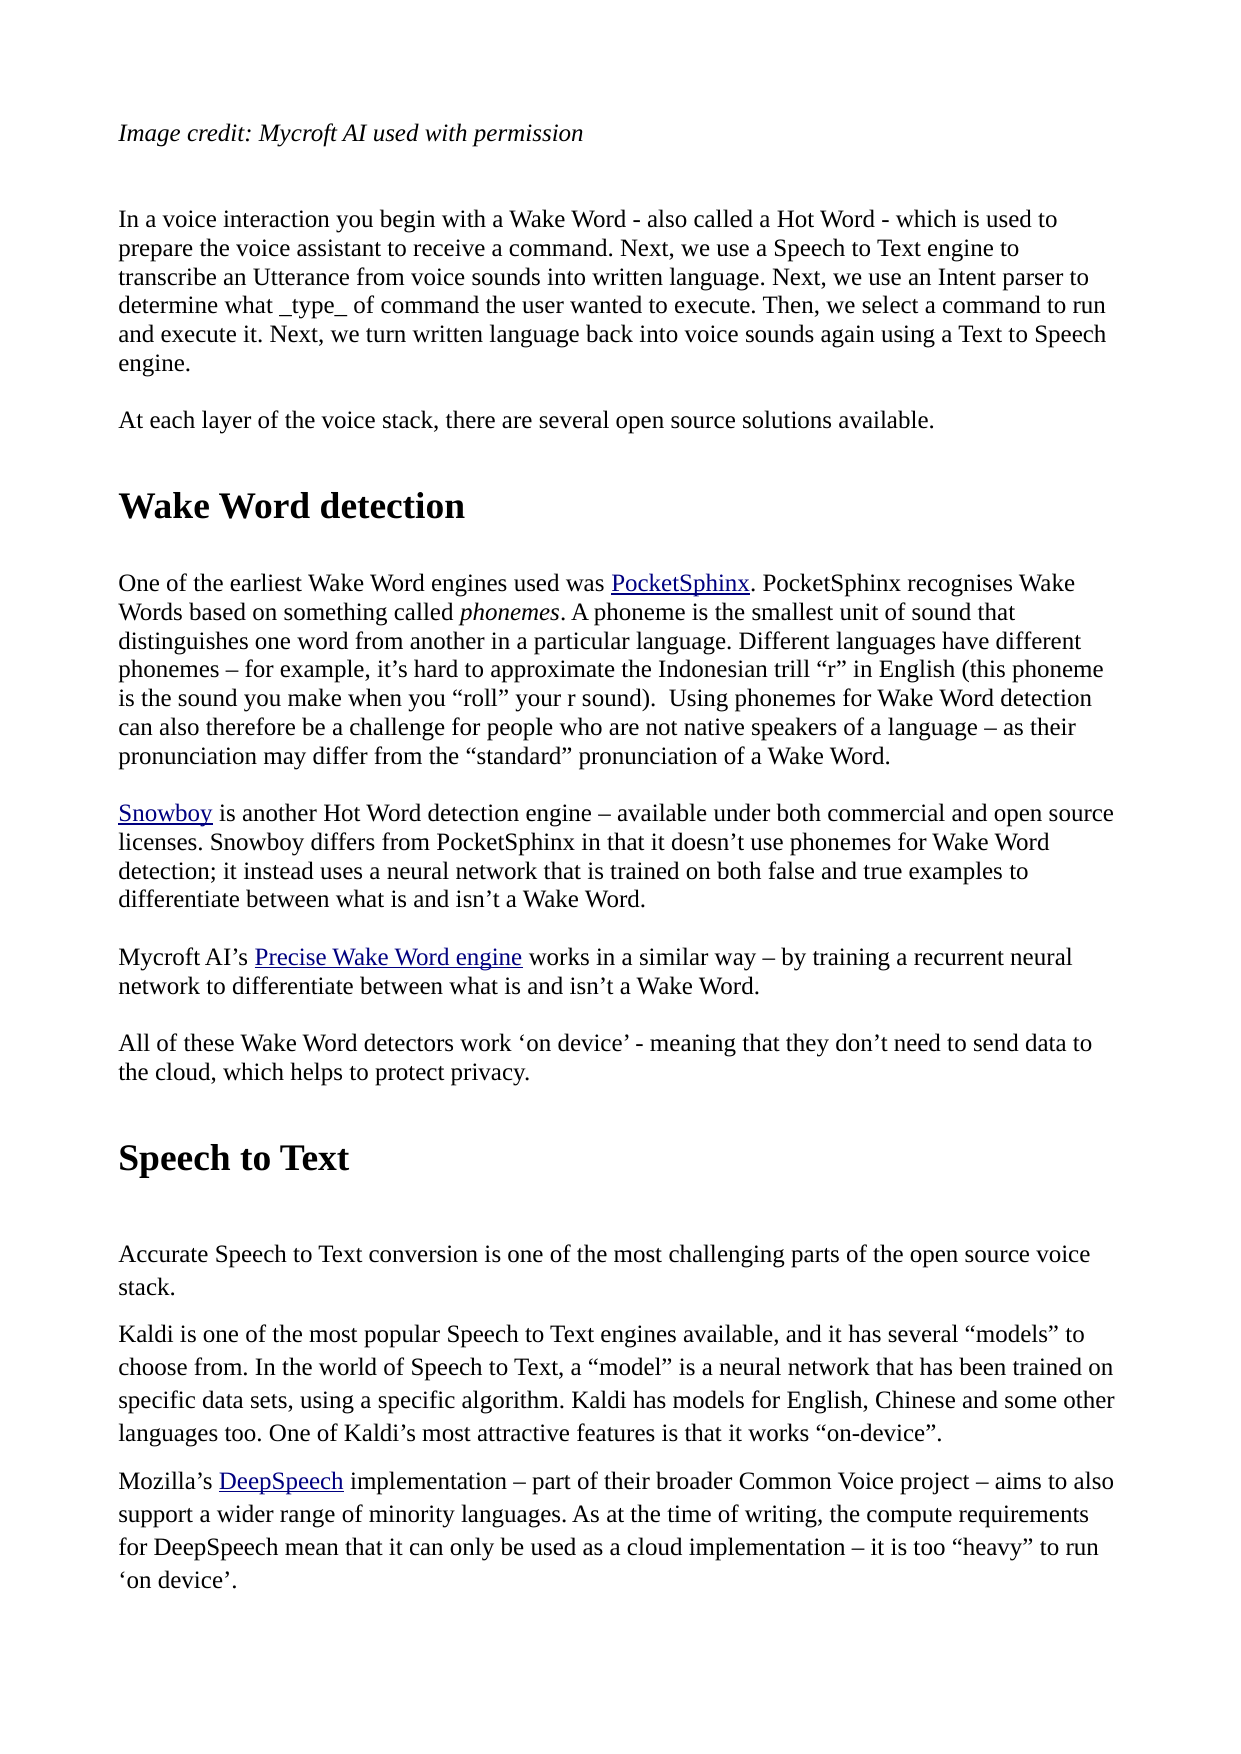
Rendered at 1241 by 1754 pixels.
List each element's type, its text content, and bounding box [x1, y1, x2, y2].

text Kaldi is one of the most popular Speech to Text engines available, and it has several “models” to choose from. In the world of Speech to Text, a “model” is a neural network that has been trained on specific data sets, using a specific algorithm. Kaldi has models for English, Chinese and some other languages too. One of Kaldi’s most attractive features is that it works “on-device”. [118, 1319, 1122, 1447]
text One of the earliest Wake Word engines used was PocketSphinx. PocketSphinx recognises Wake Words based on something called phonemes. A phoneme is the smallest unit of sound that distinguishes one word from another in a particular language. Different languages have different phonemes – for example, it’s hard to approximate the Indonesian trill “r” in English (this phoneme is the sound you make when you “roll” your r sound). Using phonemes for Wake Word detection can also therefore be a challenge for people who are not native speakers of a language – as their pronunciation may differ from the “standard” pronunciation of a Wake Word. [118, 568, 1122, 769]
text Mozilla’s DeepSpeech implementation – part of their broader Common Voice project – aims to also support a wider range of minority languages. As at the time of writing, the compute requirements for DeepSpeech mean that it can only be used as a cloud implementation – it is too “heavy” to run ‘on device’. [118, 1466, 1122, 1594]
text At each layer of the voice stack, there are several open source solutions available. [118, 406, 1122, 434]
subtitle Wake Word detection [118, 484, 1122, 527]
text Image credit: Mycroft AI used with permission [118, 118, 1122, 147]
subtitle Speech to Text [118, 1135, 1122, 1178]
text Snowboy is another Hot Word detection engine – available under both commercial and open source licenses. Snowboy differs from PocketSphinx in that it doesn’t use phonemes for Wake Word detection; it instead uses a neural network that is trained on both false and true examples to differentiate between what is and isn’t a Wake Word. [118, 798, 1122, 913]
text Accurate Speech to Text conversion is one of the most challenging parts of the open source voice stack. [118, 1239, 1122, 1300]
text In a voice interaction you begin with a Wake Word - also called a Hot Word - which is used to prepare the voice assistant to receive a command. Next, we use a Speech to Text engine to transcribe an Utterance from voice sounds into written language. Next, we use an Intent parser to determine what _type_ of command the user wanted to execute. Then, we select a command to run and execute it. Next, we turn written language back into voice sounds again using a Text to Speech engine. [118, 204, 1122, 377]
text Mycroft AI’s Precise Wake Word engine works in a similar way – by training a recurrent neural network to differentiate between what is and isn’t a Wake Word. [118, 942, 1122, 999]
text All of these Wake Word detectors work ‘on device’ - meaning that they don’t need to send data to the cloud, which helps to protect privacy. [118, 1028, 1122, 1086]
